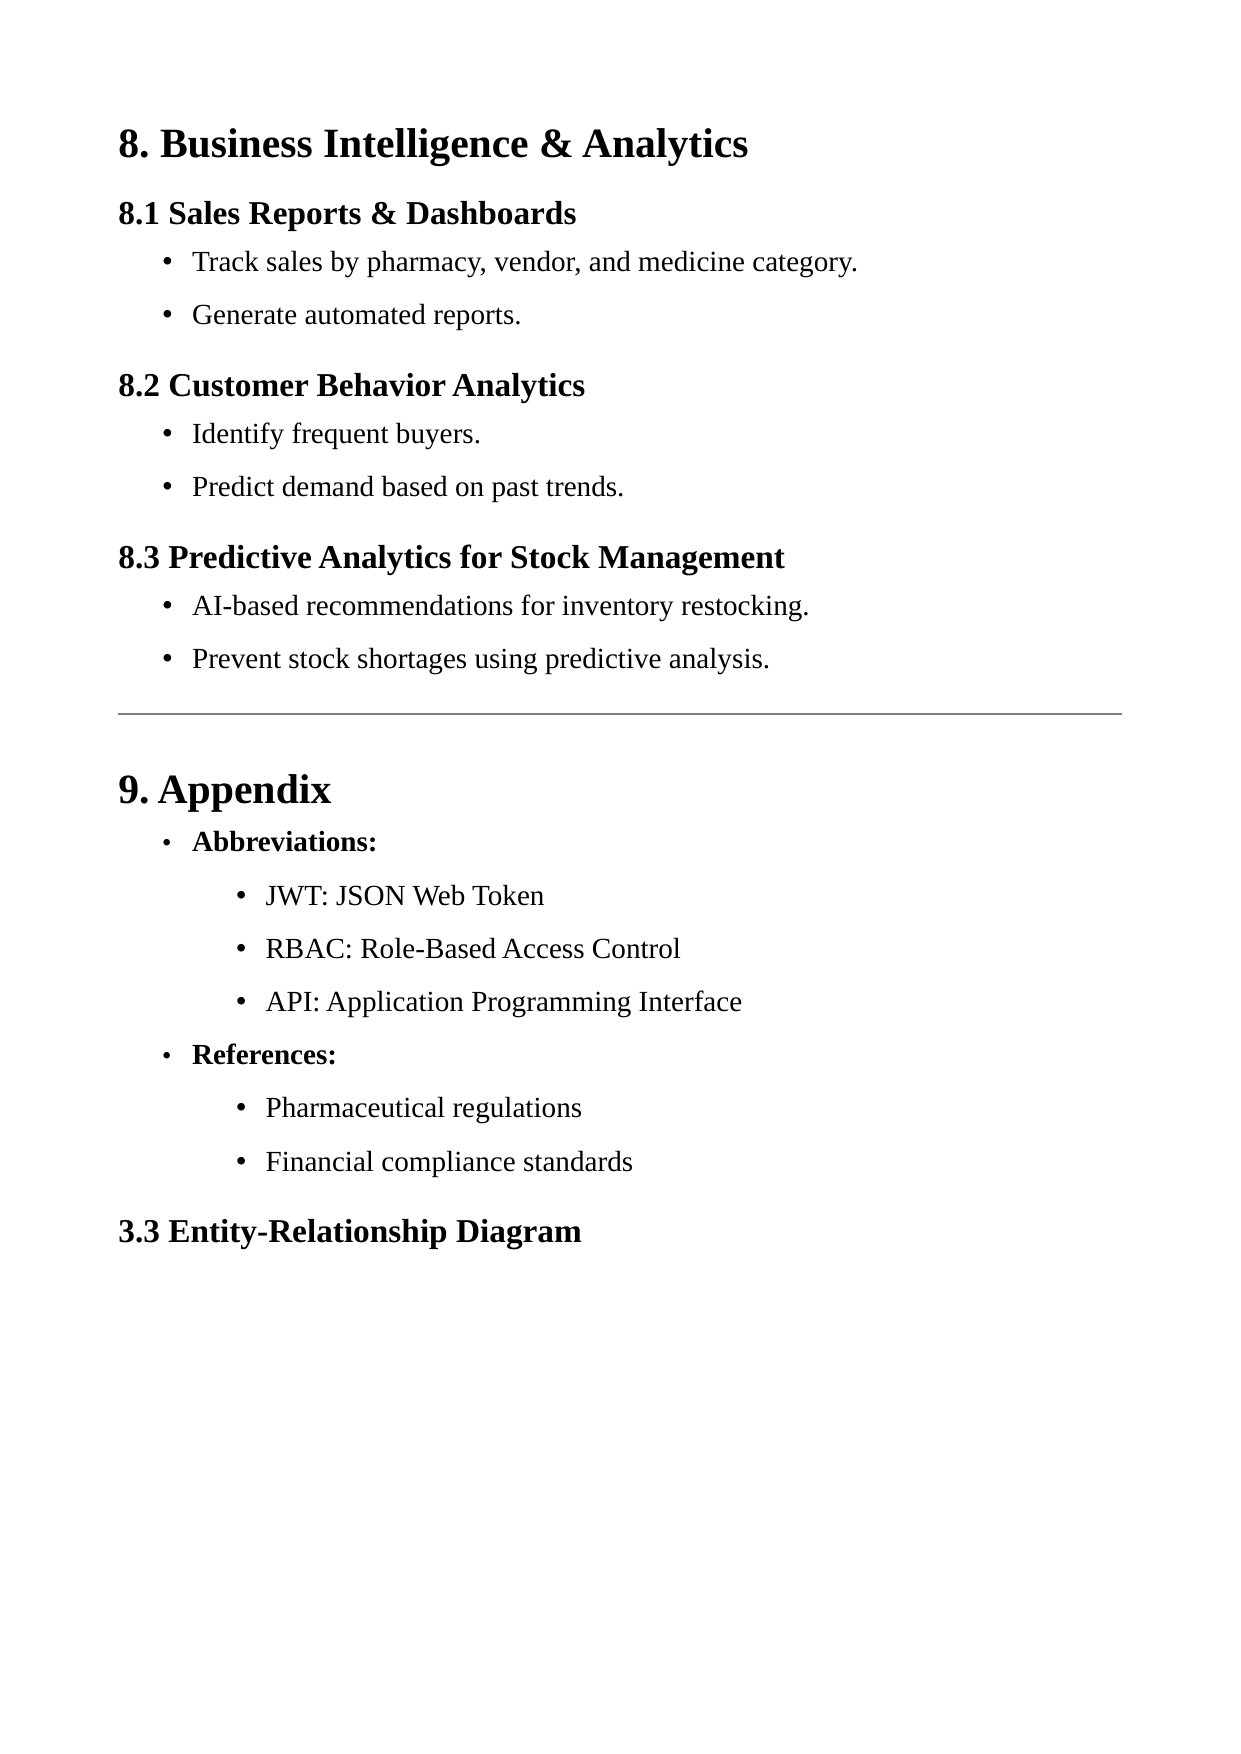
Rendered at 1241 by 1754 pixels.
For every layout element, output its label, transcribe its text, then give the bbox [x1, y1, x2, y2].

list AI-based recommendations for inventory restocking. [162, 588, 1122, 621]
list RBAC: Role-Based Access Control [236, 931, 1122, 964]
list Predict demand based on past trends. [162, 469, 1122, 503]
list Financial compliance standards [236, 1144, 1122, 1177]
subtitle 8.1 Sales Reports & Dashboards [118, 193, 1122, 231]
subtitle 3.3 Entity-Relationship Diagram [118, 1211, 1122, 1250]
list Abbreviations: [162, 824, 1122, 858]
list Track sales by pharmacy, vendor, and medicine category. [162, 244, 1122, 278]
list Prevent stock shortages using predictive analysis. [162, 641, 1122, 674]
list Identify frequent buyers. [162, 416, 1122, 449]
subtitle 8. Business Intelligence & Analytics [118, 118, 1122, 166]
subtitle 9. Appendix [118, 764, 1122, 812]
subtitle 8.3 Predictive Analytics for Stock Management [118, 537, 1122, 575]
list Generate automated reports. [162, 297, 1122, 331]
list Pharmaceutical regulations [236, 1090, 1122, 1124]
subtitle 8.2 Customer Behavior Analytics [118, 365, 1122, 403]
list JWT: JSON Web Token [236, 878, 1122, 911]
list References: [162, 1037, 1122, 1071]
list API: Application Programming Interface [236, 984, 1122, 1018]
